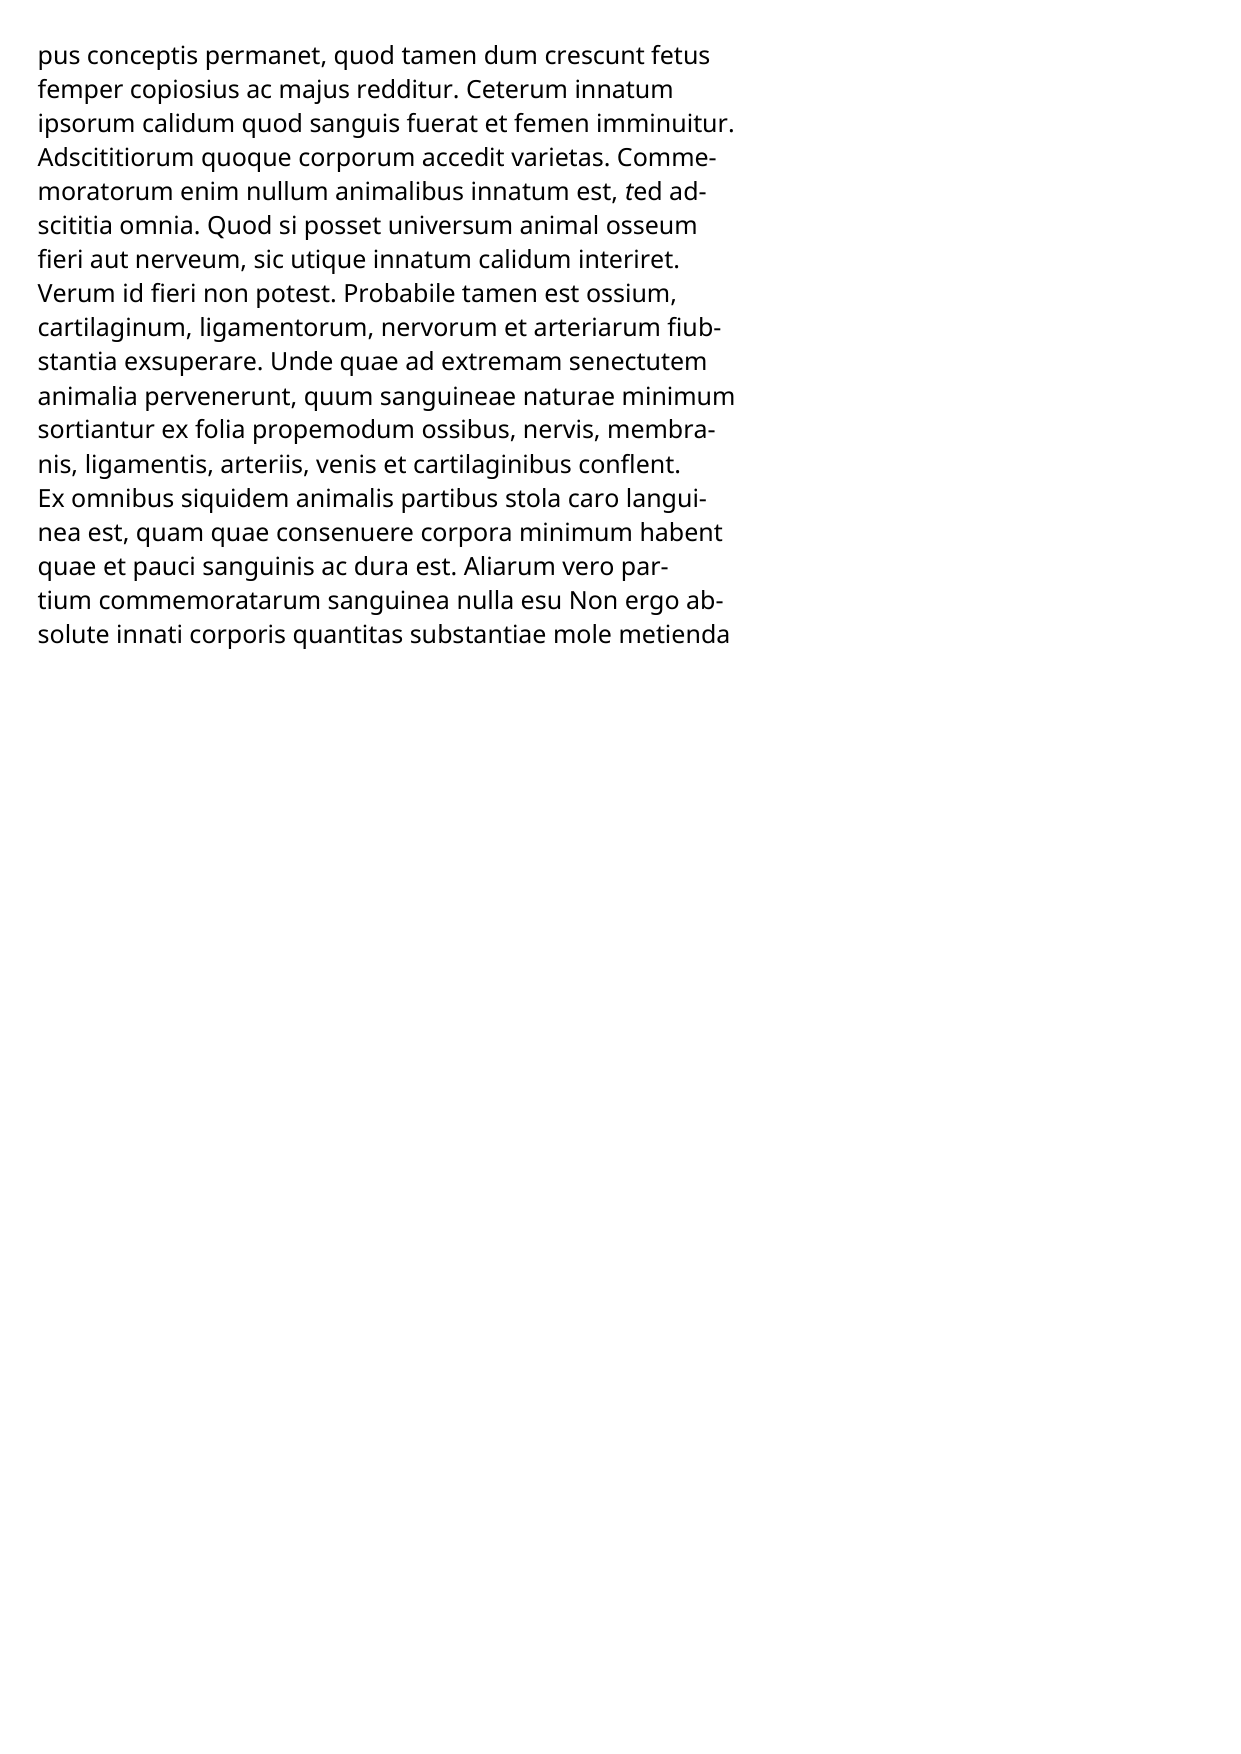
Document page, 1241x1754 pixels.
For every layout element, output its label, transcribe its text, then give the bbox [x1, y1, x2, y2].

text pus conceptis permanet, quod tamen dum crescunt fetus femper copiosius ac majus redditur. Ceterum innatum ipsorum calidum quod sanguis fuerat et femen imminuitur. Adscititiorum quoque corporum accedit varietas. Comme- moratorum enim nullum animalibus innatum est, ted ad- scititia omnia. Quod si posset universum animal osseum fieri aut nerveum, sic utique innatum calidum interiret. Verum id fieri non potest. Probabile tamen est ossium, cartilaginum, ligamentorum, nervorum et arteriarum fiub- stantia exsuperare. Unde quae ad extremam senectutem animalia pervenerunt, quum sanguineae naturae minimum sortiantur ex folia propemodum ossibus, nervis, membra- nis, ligamentis, arteriis, venis et cartilaginibus conflent. Ex omnibus siquidem animalis partibus stola caro langui- nea est, quam quae consenuere corpora minimum habent quae et pauci sanguinis ac dura est. Aliarum vero par- tium commemoratarum sanguinea nulla esu Non ergo ab- solute innati corporis quantitas substantiae mole metienda [37, 37, 1203, 651]
